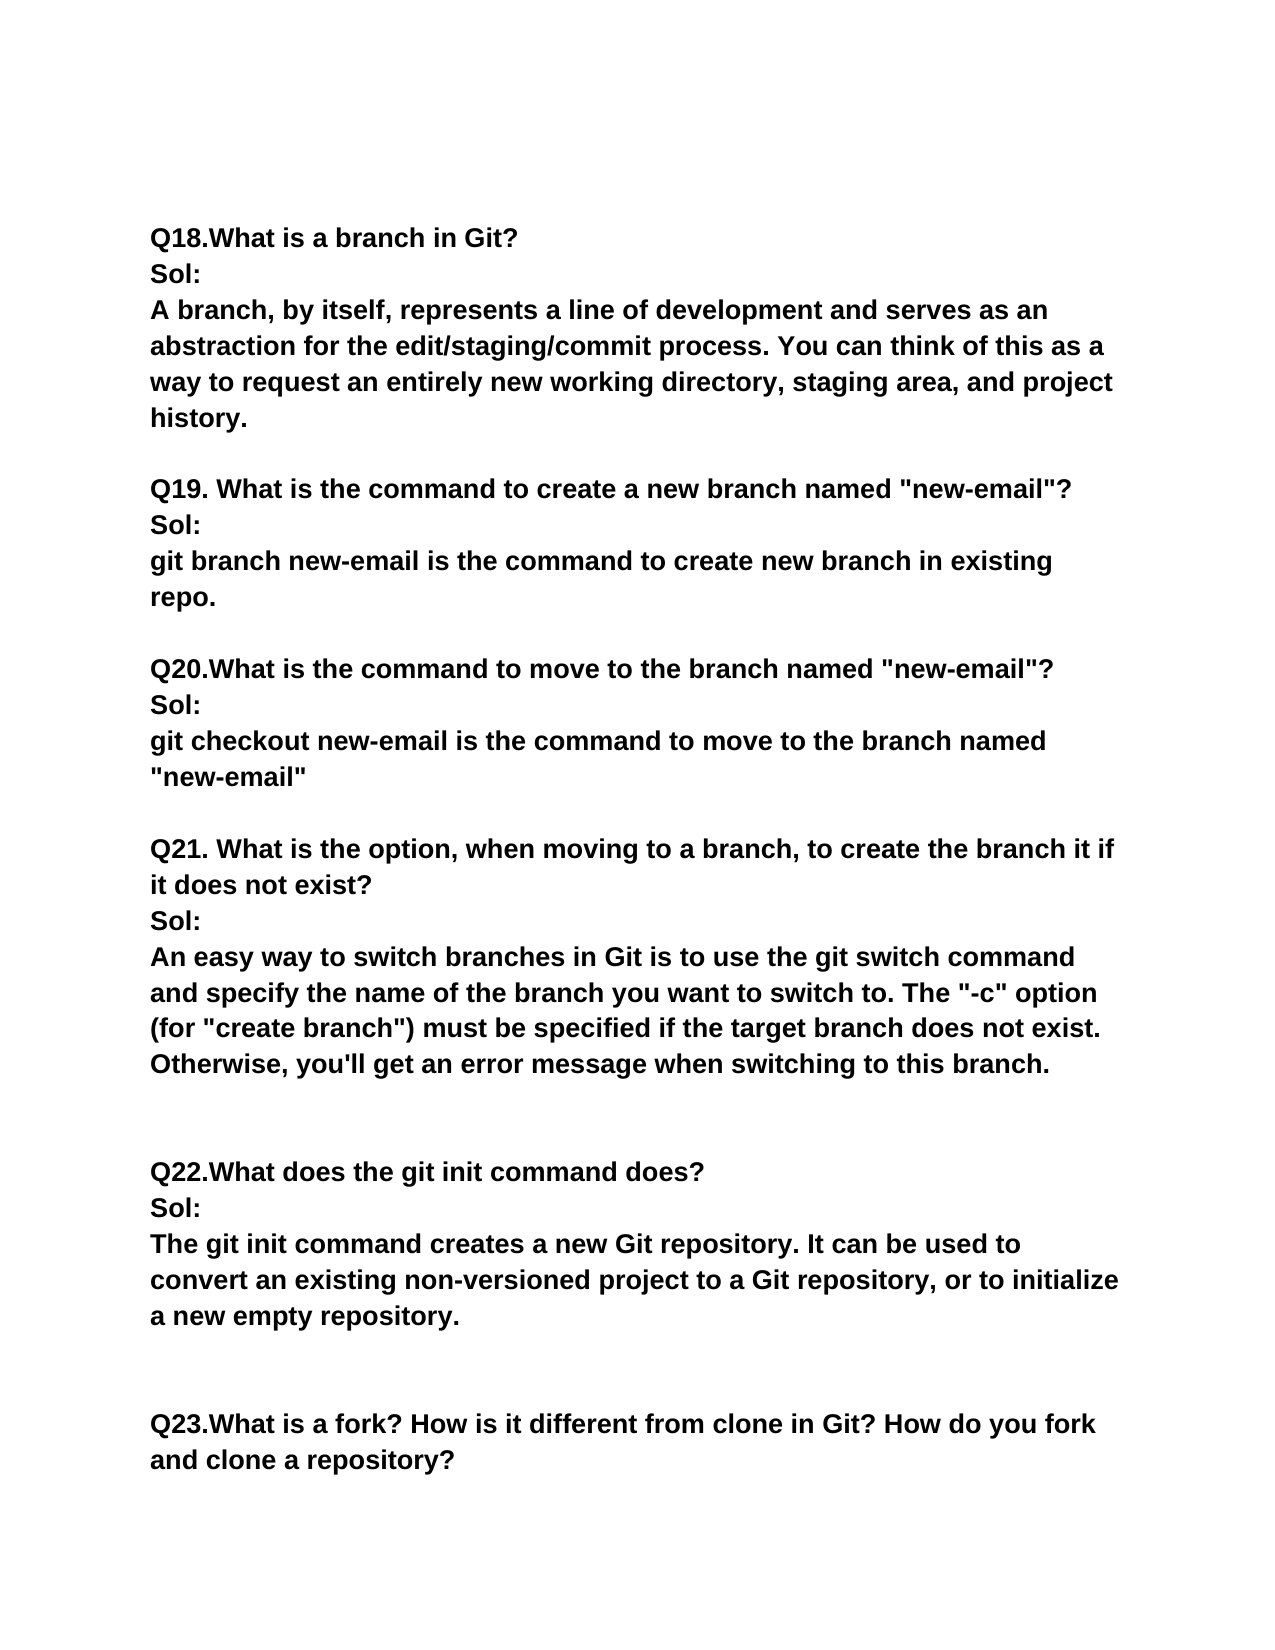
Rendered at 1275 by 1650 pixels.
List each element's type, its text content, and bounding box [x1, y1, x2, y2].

text Q18.What is a branch in Git? [150, 222, 1125, 253]
text git checkout new-email is the command to move to the branch named "new-email" [150, 725, 1125, 792]
text A branch, by itself, represents a line of development and serves as an abstraction for the edit/staging/commit process. You can think of this as a way to request an entirely new working directory, staging area, and project history. [150, 294, 1125, 433]
text The git init command creates a new Git repository. It can be used to convert an existing non-versioned project to a Git repository, or to initialize a new empty repository. [150, 1228, 1125, 1331]
text Q23.What is a fork? How is it different from clone in Git? How do you fork and clone a repository? [150, 1408, 1125, 1475]
text Q21. What is the option, when moving to a branch, to create the branch it if it does not exist? [150, 833, 1125, 900]
text Sol: [150, 509, 1125, 541]
text Sol: [150, 689, 1125, 720]
text Q19. What is the command to create a new branch named "new-email"? [150, 473, 1125, 505]
text Sol: [150, 905, 1125, 936]
text Sol: [150, 258, 1125, 289]
text Sol: [150, 1192, 1125, 1223]
text Q22.What does the git init command does? [150, 1156, 1125, 1187]
text An easy way to switch branches in Git is to use the git switch command and specify the name of the branch you want to switch to. The "-c" option (for "create branch") must be specified if the target branch does not exist. Otherwise, you'll get an error message when switching to this branch. [150, 941, 1125, 1080]
text git branch new-email is the command to create new branch in existing repo. [150, 545, 1125, 612]
text Q20.What is the command to move to the branch named "new-email"? [150, 653, 1125, 684]
